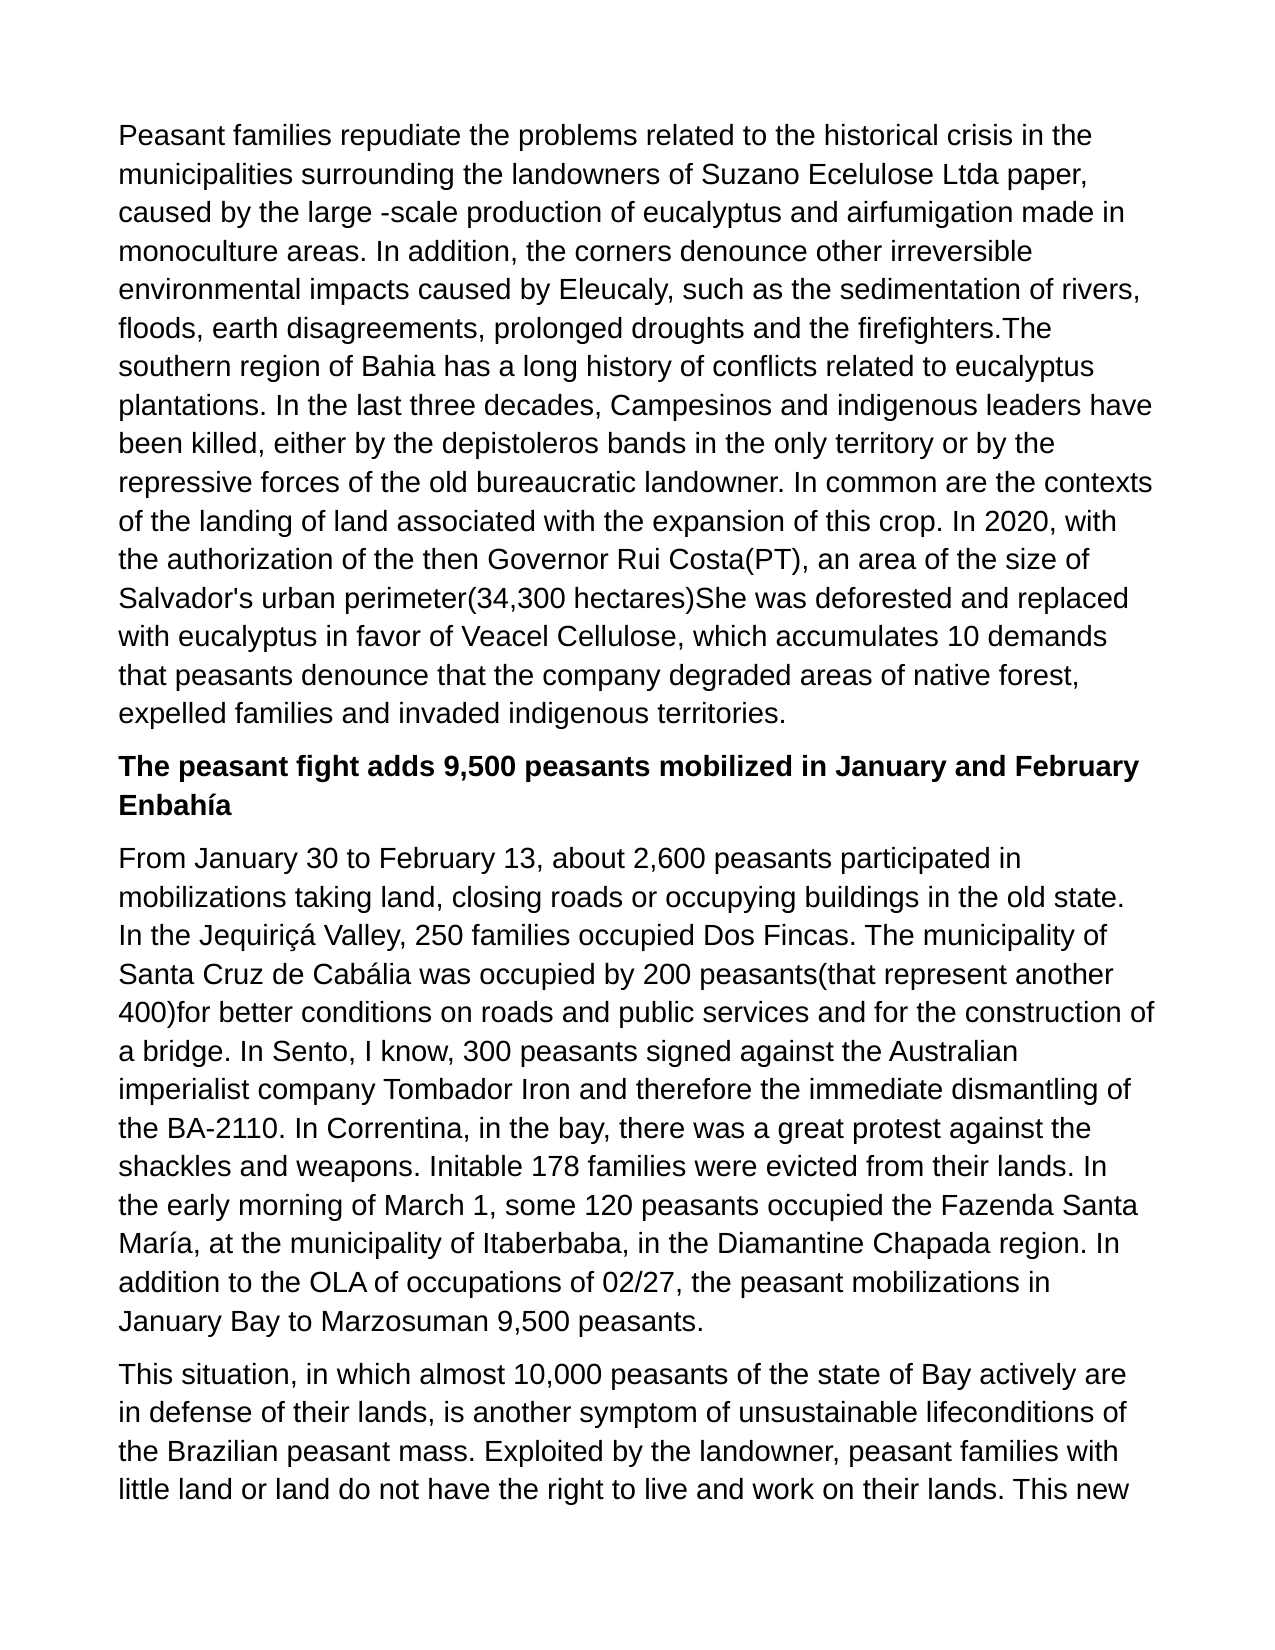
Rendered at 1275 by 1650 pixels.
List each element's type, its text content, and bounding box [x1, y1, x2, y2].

text Peasant families repudiate the problems related to the historical crisis in the municipalities surrounding the landowners of Suzano Ecelulose Ltda paper, caused by the large -scale production of eucalyptus and airfumigation made in monoculture areas. In addition, the corners denounce other irreversible environmental impacts caused by Eleucaly, such as the sedimentation of rivers, floods, earth disagreements, prolonged droughts and the firefighters.The southern region of Bahia has a long history of conflicts related to eucalyptus plantations. In the last three decades, Campesinos and indigenous leaders have been killed, either by the depistoleros bands in the only territory or by the repressive forces of the old bureaucratic landowner. In common are the contexts of the landing of land associated with the expansion of this crop. In 2020, with the authorization of the then Governor Rui Costa(PT), an area of the size of Salvador's urban perimeter(34,300 hectares)She was deforested and replaced with eucalyptus in favor of Veacel Cellulose, which accumulates 10 demands that peasants denounce that the company degraded areas of native forest, expelled families and invaded indigenous territories. [118, 118, 1157, 730]
text This situation, in which almost 10,000 peasants of the state of Bay actively are in defense of their lands, is another symptom of unsustainable lifeconditions of the Brazilian peasant mass. Exploited by the landowner, peasant families with little land or land do not have the right to live and work on their lands. This new [118, 1357, 1157, 1506]
text From January 30 to February 13, about 2,600 peasants participated in mobilizations taking land, closing roads or occupying buildings in the old state. In the Jequiriçá Valley, 250 families occupied Dos Fincas. The municipality of Santa Cruz de Cabália was occupied by 200 peasants(that represent another 400)for better conditions on roads and public services and for the construction of a bridge. In Sento, I know, 300 peasants signed against the Australian imperialist company Tombador Iron and therefore the immediate dismantling of the BA-2110. In Correntina, in the bay, there was a great protest against the shackles and weapons. Initable 178 families were evicted from their lands. In the early morning of March 1, some 120 peasants occupied the Fazenda Santa María, at the municipality of Itaberbaba, in the Diamantine Chapada region. In addition to the OLA of occupations of 02/27, the peasant mobilizations in January Bay to Marzosuman 9,500 peasants. [118, 841, 1157, 1337]
text The peasant fight adds 9,500 peasants mobilized in January and February Enbahía [118, 749, 1157, 821]
